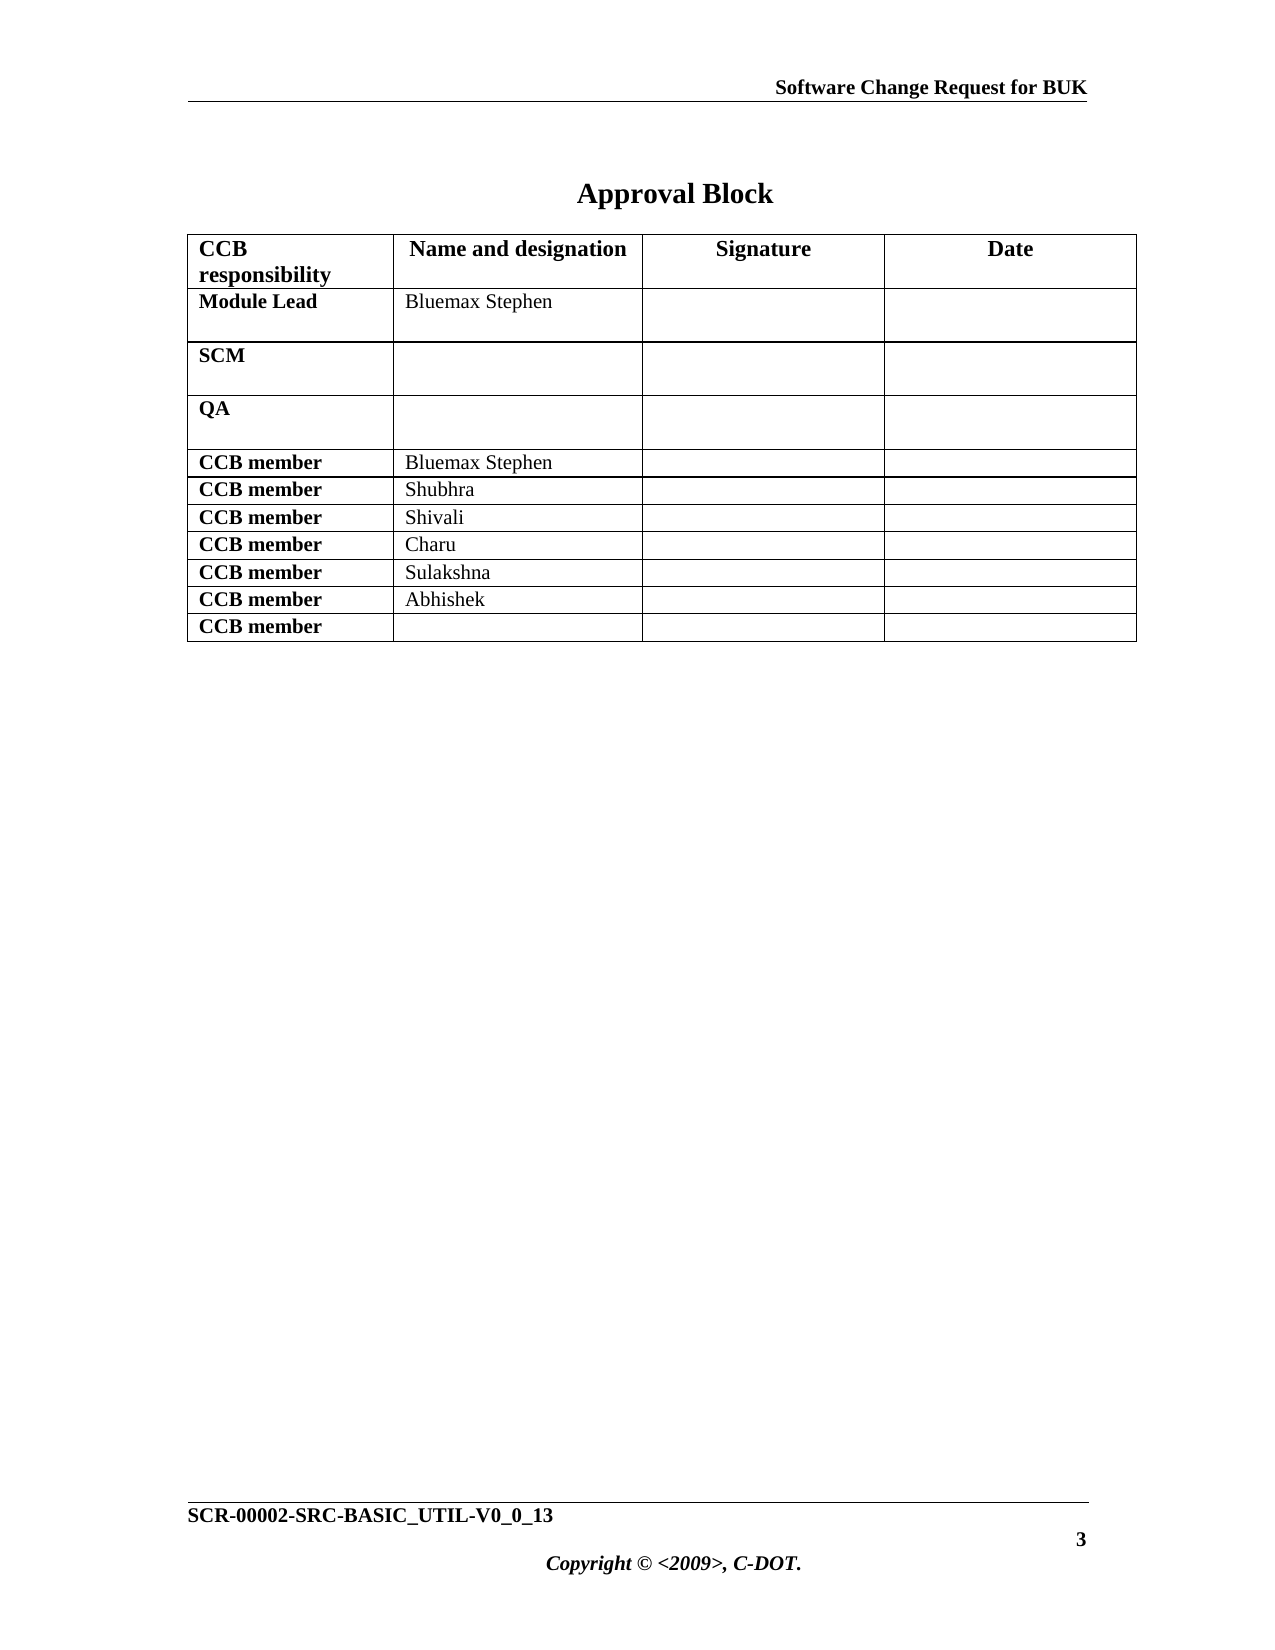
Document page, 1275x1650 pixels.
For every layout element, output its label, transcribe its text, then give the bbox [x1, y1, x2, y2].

table_cell [394, 343, 642, 395]
table_cell CCB member [188, 614, 393, 641]
table_cell [643, 587, 884, 613]
table_cell [885, 343, 1136, 395]
table_cell [643, 560, 884, 586]
table_cell [885, 505, 1136, 531]
table_cell Bluemax Stephen [394, 450, 642, 476]
table_cell [394, 396, 642, 449]
table_cell [643, 614, 884, 641]
table_cell SCM [188, 343, 393, 395]
table_cell [394, 614, 642, 641]
table_cell [885, 289, 1136, 341]
table_cell [885, 478, 1136, 504]
table_cell [643, 478, 884, 504]
table_cell Charu [394, 532, 642, 558]
table_cell [643, 450, 884, 476]
table_cell CCB member [188, 450, 393, 476]
table_cell Shivali [394, 505, 642, 531]
table_cell [885, 396, 1136, 449]
table_cell [885, 587, 1136, 613]
table_cell CCB member [188, 587, 393, 613]
table_header CCB responsibility [188, 235, 393, 288]
table_cell [643, 532, 884, 558]
table_cell CCB member [188, 478, 393, 504]
table_header Signature [643, 235, 884, 288]
table_cell Sulakshna [394, 560, 642, 586]
table_cell Abhishek [394, 587, 642, 613]
text Approval Block [187, 176, 1162, 210]
table_cell Shubhra [394, 478, 642, 504]
table_cell [885, 532, 1136, 558]
table_header Name and designation [394, 235, 642, 288]
table_cell [885, 560, 1136, 586]
table_cell QA [188, 396, 393, 449]
table_cell Module Lead [188, 289, 393, 341]
table_cell Bluemax Stephen [394, 289, 642, 341]
table_cell [643, 505, 884, 531]
table_cell CCB member [188, 560, 393, 586]
table_cell [885, 614, 1136, 641]
table_cell CCB member [188, 505, 393, 531]
table_cell [643, 396, 884, 449]
table_cell [885, 450, 1136, 476]
table_header Date [885, 235, 1136, 288]
table_cell [643, 343, 884, 395]
table_cell [643, 289, 884, 341]
table_cell CCB member [188, 532, 393, 558]
